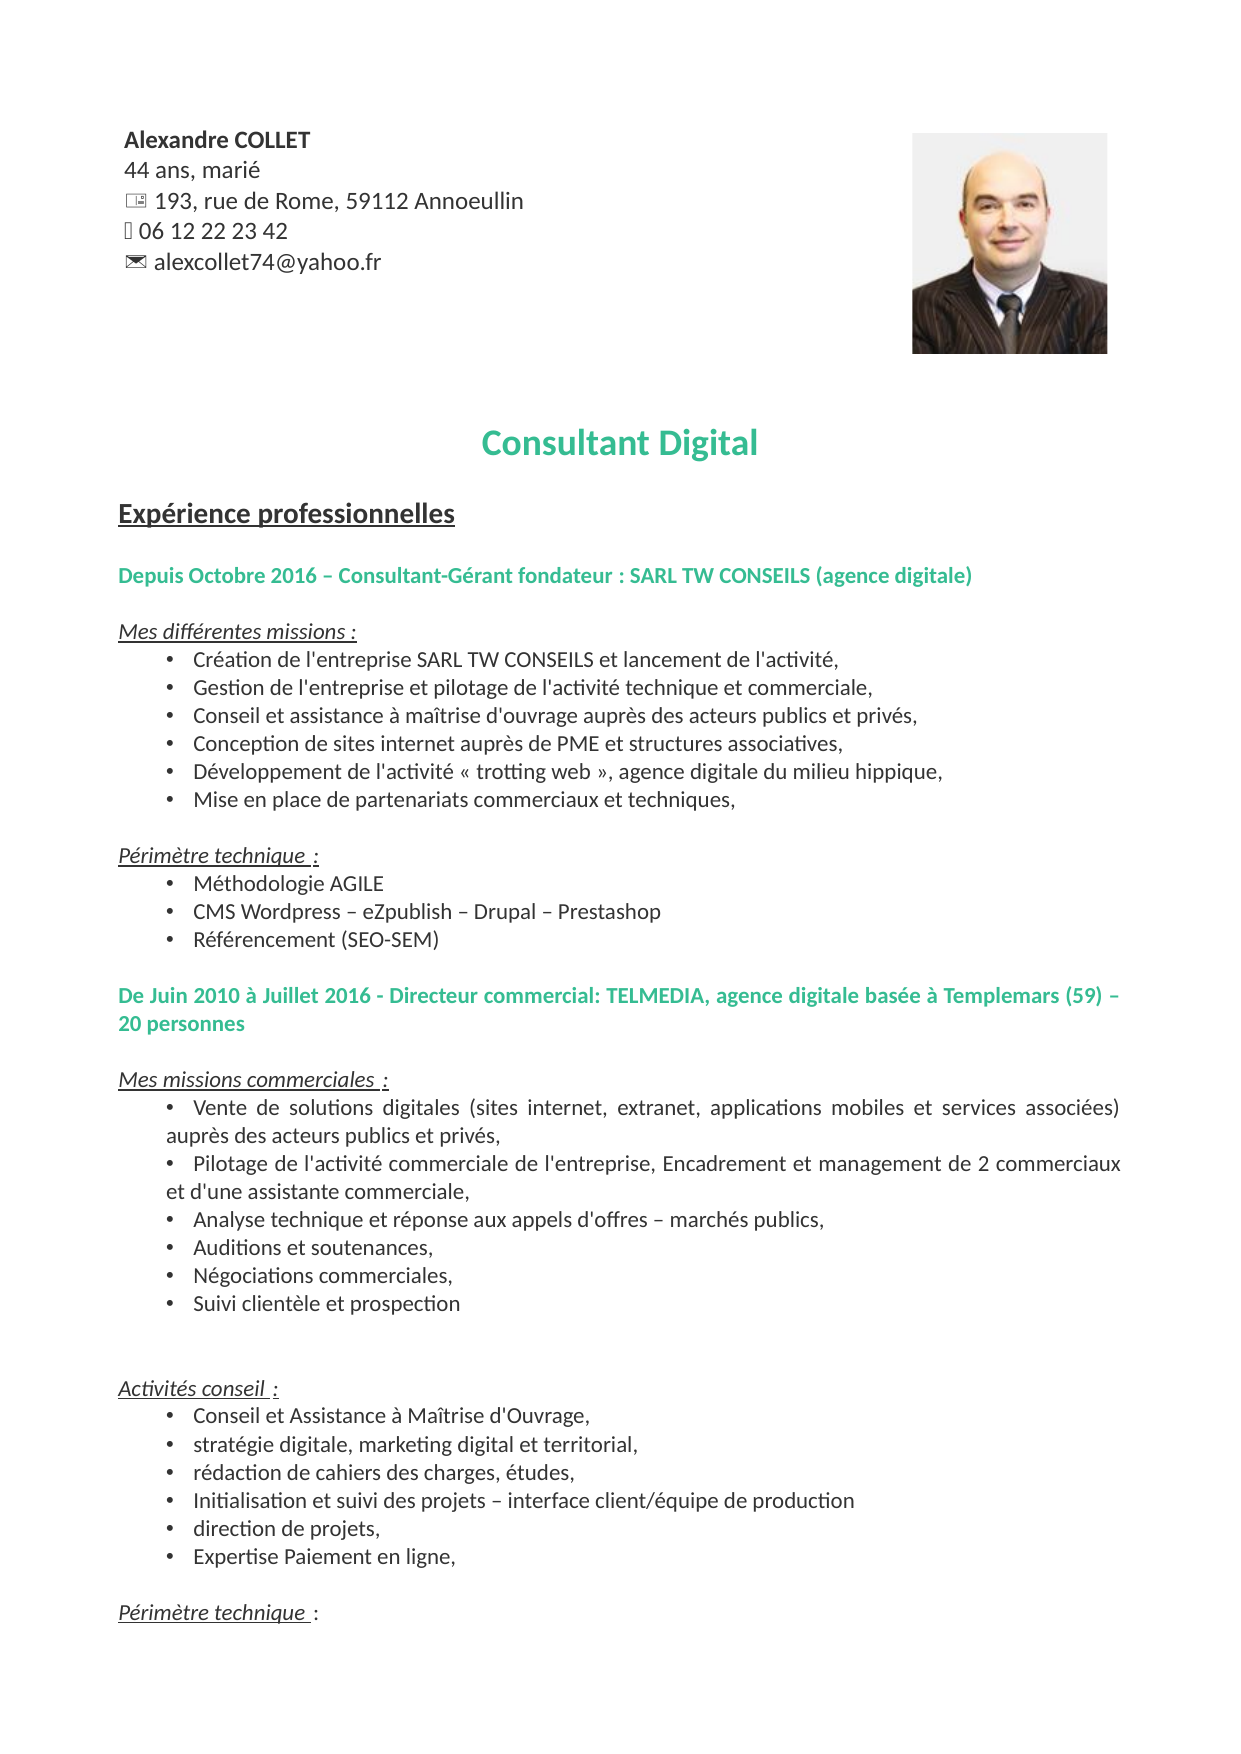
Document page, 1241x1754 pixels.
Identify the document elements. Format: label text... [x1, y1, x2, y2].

list Pilotage de l'activité commerciale de l'entreprise, Encadrement et management de 2 commerciaux et d'une assistante commerciale, [166, 1149, 1122, 1206]
text Périmètre technique : [118, 1598, 1122, 1626]
list Expertise Paiement en ligne, [166, 1542, 1122, 1570]
text Consultant Digital [118, 418, 1122, 464]
list Analyse technique et réponse aux appels d'offres – marchés publics, [166, 1206, 1122, 1233]
list direction de projets, [166, 1514, 1122, 1542]
list Vente de solutions digitales (sites internet, extranet, applications mobiles et services associées) auprès des acteurs publics et privés, [166, 1093, 1122, 1149]
table_header [620, 118, 1122, 390]
text Périmètre technique : [118, 841, 1122, 869]
text Expérience professionnelles [118, 495, 1122, 531]
text De Juin 2010 à Juillet 2016 - Directeur commercial: TELMEDIA, agence digitale basée à Templemars (59) – 20 personnes [118, 981, 1122, 1037]
list Mise en place de partenariats commerciaux et techniques, [166, 785, 1122, 813]
text Activités conseil : [118, 1374, 1122, 1402]
list Auditions et soutenances, [166, 1233, 1122, 1262]
picture [912, 133, 1108, 354]
list Conseil et Assistance à Maîtrise d'Ouvrage, [166, 1402, 1122, 1430]
list Conception de sites internet auprès de PME et structures associatives, [166, 729, 1122, 757]
list Création de l'entreprise SARL TW CONSEILS et lancement de l'activité, [166, 645, 1122, 673]
list CMS Wordpress – eZpublish – Drupal – Prestashop [166, 897, 1122, 925]
text Mes différentes missions : [118, 617, 1122, 645]
list Initialisation et suivi des projets – interface client/équipe de production [166, 1486, 1122, 1514]
list Référencement (SEO-SEM) [166, 925, 1122, 953]
list Méthodologie AGILE [166, 869, 1122, 897]
list Conseil et assistance à maîtrise d'ouvrage auprès des acteurs publics et privés, [166, 701, 1122, 729]
list rédaction de cahiers des charges, études, [166, 1458, 1122, 1486]
table_header Alexandre COLLET 44 ans, marié  193, rue de Rome, 59112 Annoeullin  06 12 22 23 42  alexcollet74@yahoo.fr [118, 118, 620, 390]
text Depuis Octobre 2016 – Consultant-Gérant fondateur : SARL TW CONSEILS (agence digitale) [118, 561, 1122, 589]
list Gestion de l'entreprise et pilotage de l'activité technique et commerciale, [166, 673, 1122, 701]
list Développement de l'activité « trotting web », agence digitale du milieu hippique, [166, 757, 1122, 785]
text Mes missions commerciales : [118, 1065, 1122, 1093]
list stratégie digitale, marketing digital et territorial, [166, 1430, 1122, 1458]
list Suivi clientèle et prospection [166, 1289, 1122, 1318]
list Négociations commerciales, [166, 1262, 1122, 1289]
